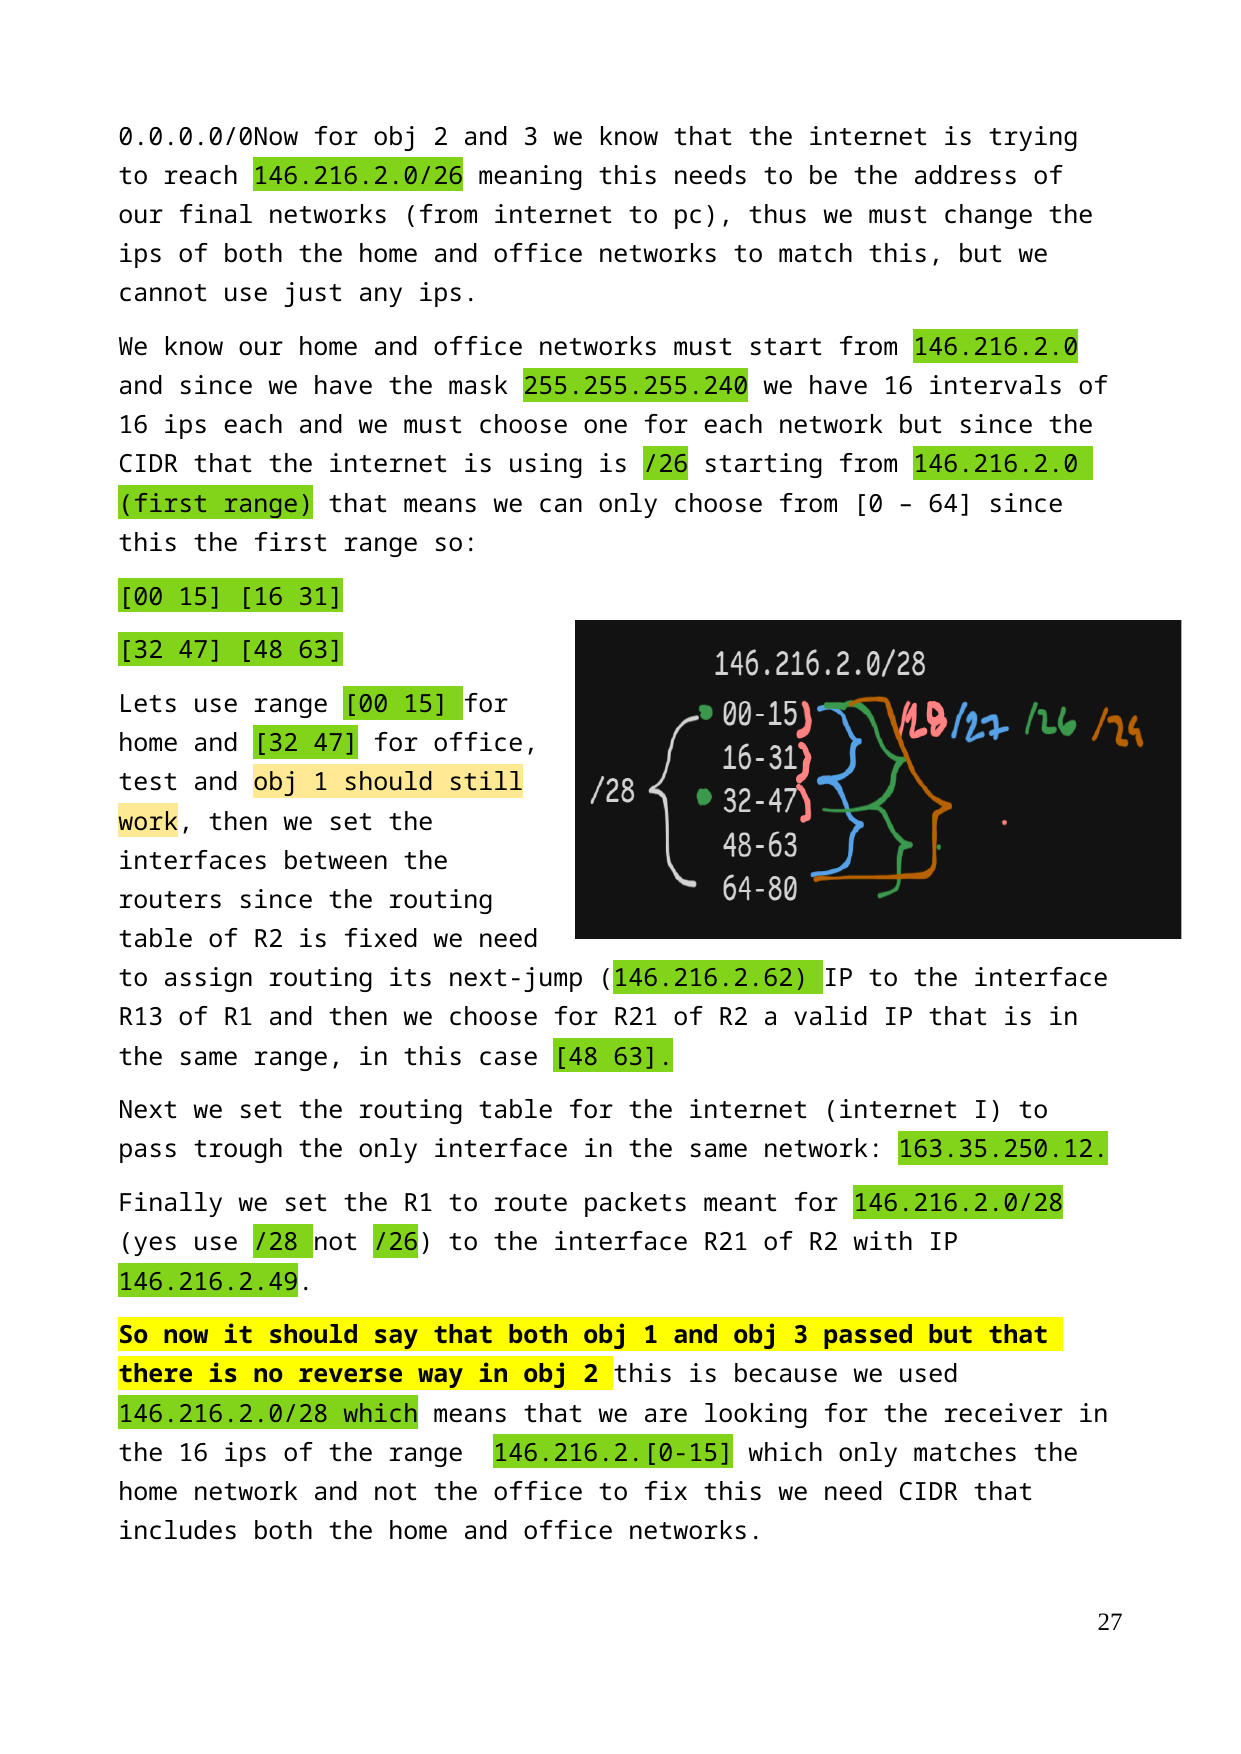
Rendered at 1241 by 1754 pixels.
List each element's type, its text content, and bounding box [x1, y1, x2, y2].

text We know our home and office networks must start from 146.216.2.0 and since we have the mask 255.255.255.240 we have 16 intervals of 16 ips each and we must choose one for each network but since the CIDR that the internet is using is /26 starting from 146.216.2.0 (first range) that means we can only choose from [0 – 64] since this the first range so: [118, 328, 1122, 558]
picture [575, 620, 1182, 939]
text Lets use range [00 15] for home and [32 47] for office, test and obj 1 should still work, then we set the interfaces between the routers since the routing table of R2 is fixed we need to assign routing its next-jump (146.216.2.62) IP to the interface R13 of R1 and then we choose for R21 of R2 a valid IP that is in the same range, in this case [48 63]. [118, 686, 1122, 1072]
text So now it should say that both obj 1 and obj 3 passed but that there is no reverse way in obj 2 this is because we used 146.216.2.0/28 which means that we are looking for the receiver in the 16 ips of the range 146.216.2.[0-15] which only matches the home network and not the office to fix this we need CIDR that includes both the home and office networks. [118, 1317, 1122, 1547]
text [00 15] [16 31] [118, 578, 1122, 612]
text Next we set the routing table for the internet (internet I) to pass trough the only interface in the same network: 163.35.250.12. [118, 1092, 1122, 1165]
text Finally we set the R1 to route packets meant for 146.216.2.0/28 (yes use /28 not /26) to the interface R21 of R2 with IP 146.216.2.49. [118, 1185, 1122, 1297]
text [32 47] [48 63] [118, 632, 575, 666]
text 0.0.0.0/0Now for obj 2 and 3 we know that the internet is trying to reach 146.216.2.0/26 meaning this needs to be the address of our final networks (from internet to pc), thus we must change the ips of both the home and office networks to match this, but we cannot use just any ips. [118, 118, 1122, 309]
